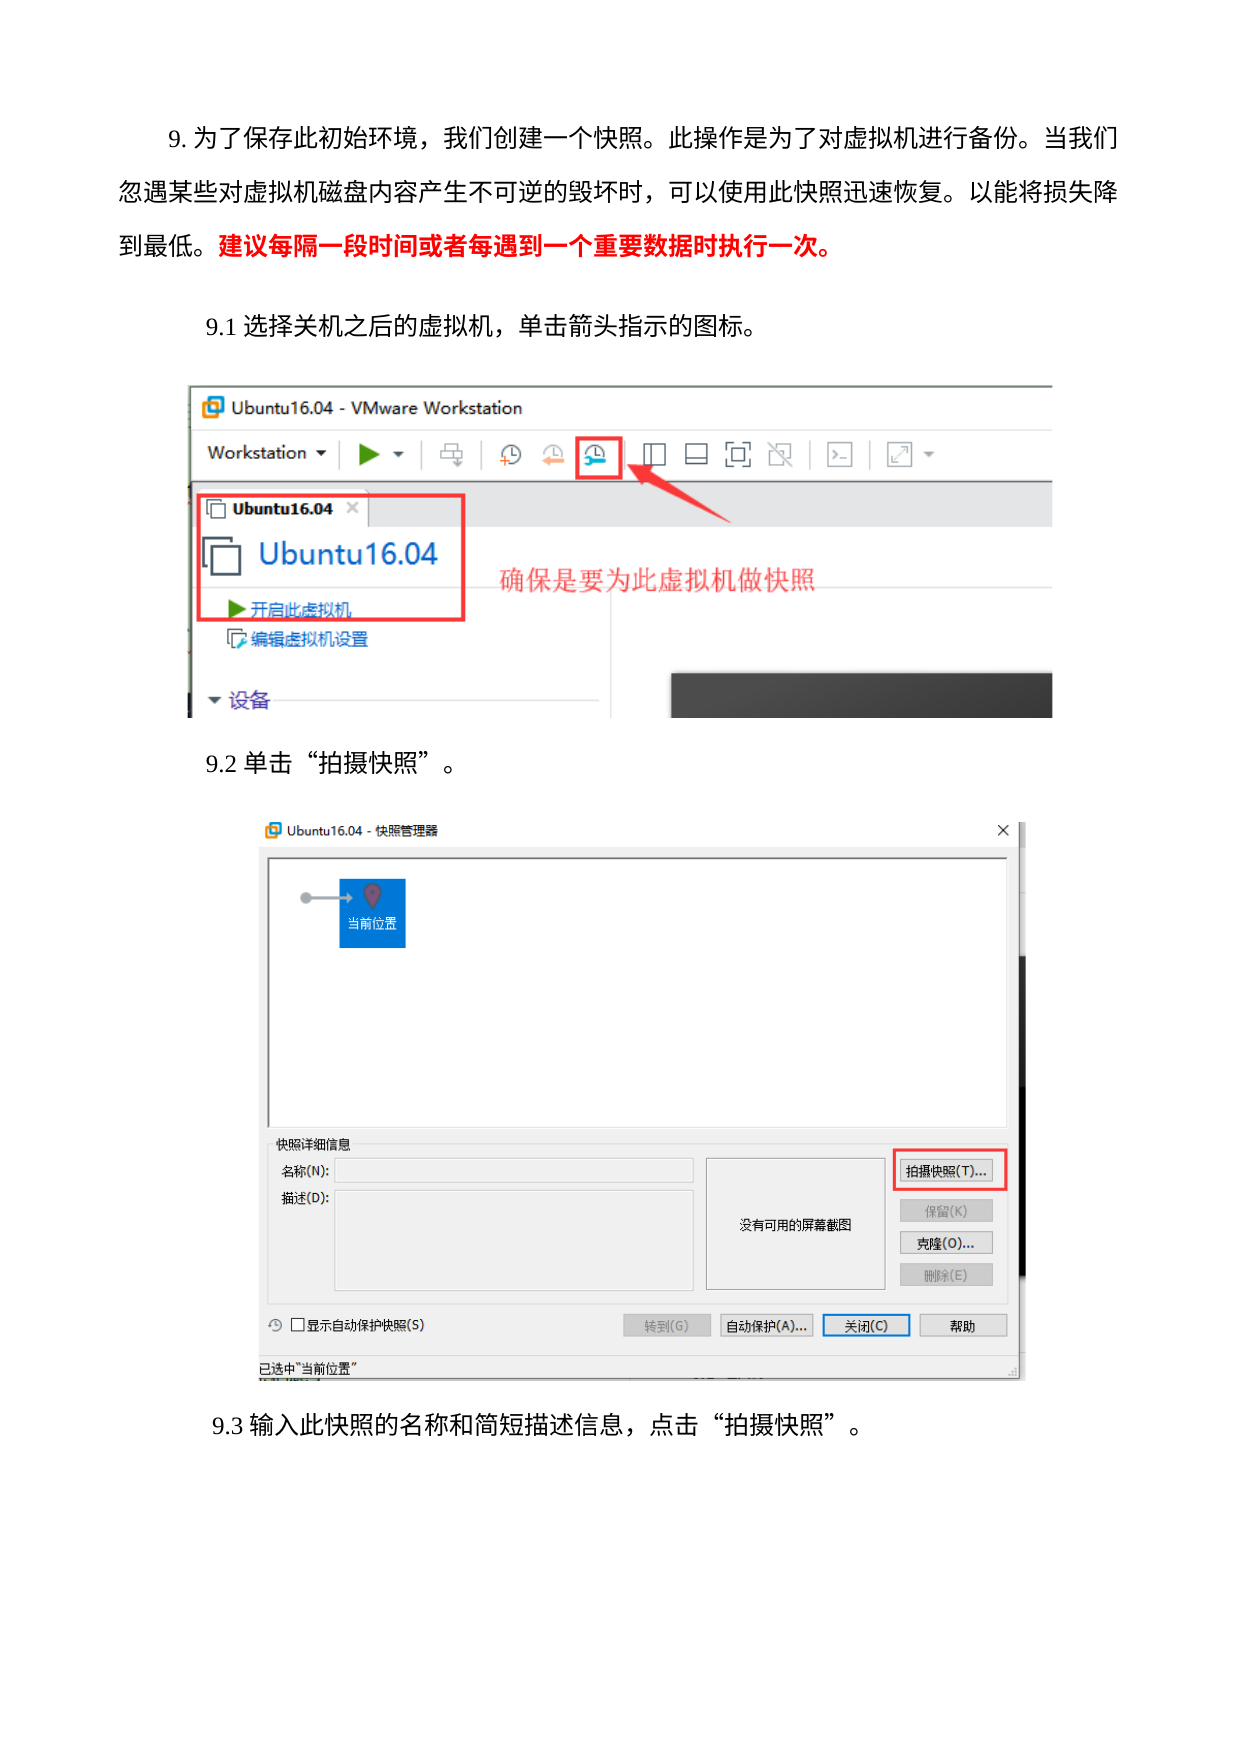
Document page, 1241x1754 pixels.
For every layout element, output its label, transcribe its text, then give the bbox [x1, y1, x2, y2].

list 选择关机之后的虚拟机，单击箭头指示的图标。 [118, 306, 1122, 342]
text 9.3 输入此快照的名称和简短描述信息，点击“拍摄快照”。 [162, 1405, 1122, 1442]
list 单击“拍摄快照”。 [118, 743, 1122, 779]
list 为了保存此初始环境，我们创建一个快照。此操作是为了对虚拟机进行备份。当我们忽遇某些对虚拟机磁盘内容产生不可逆的毁坏时，可以使用此快照迅速恢复。以能将损失降到最低。建议每隔一段时间或者每遇到一个重要数据时执行一次。 [118, 118, 1122, 263]
